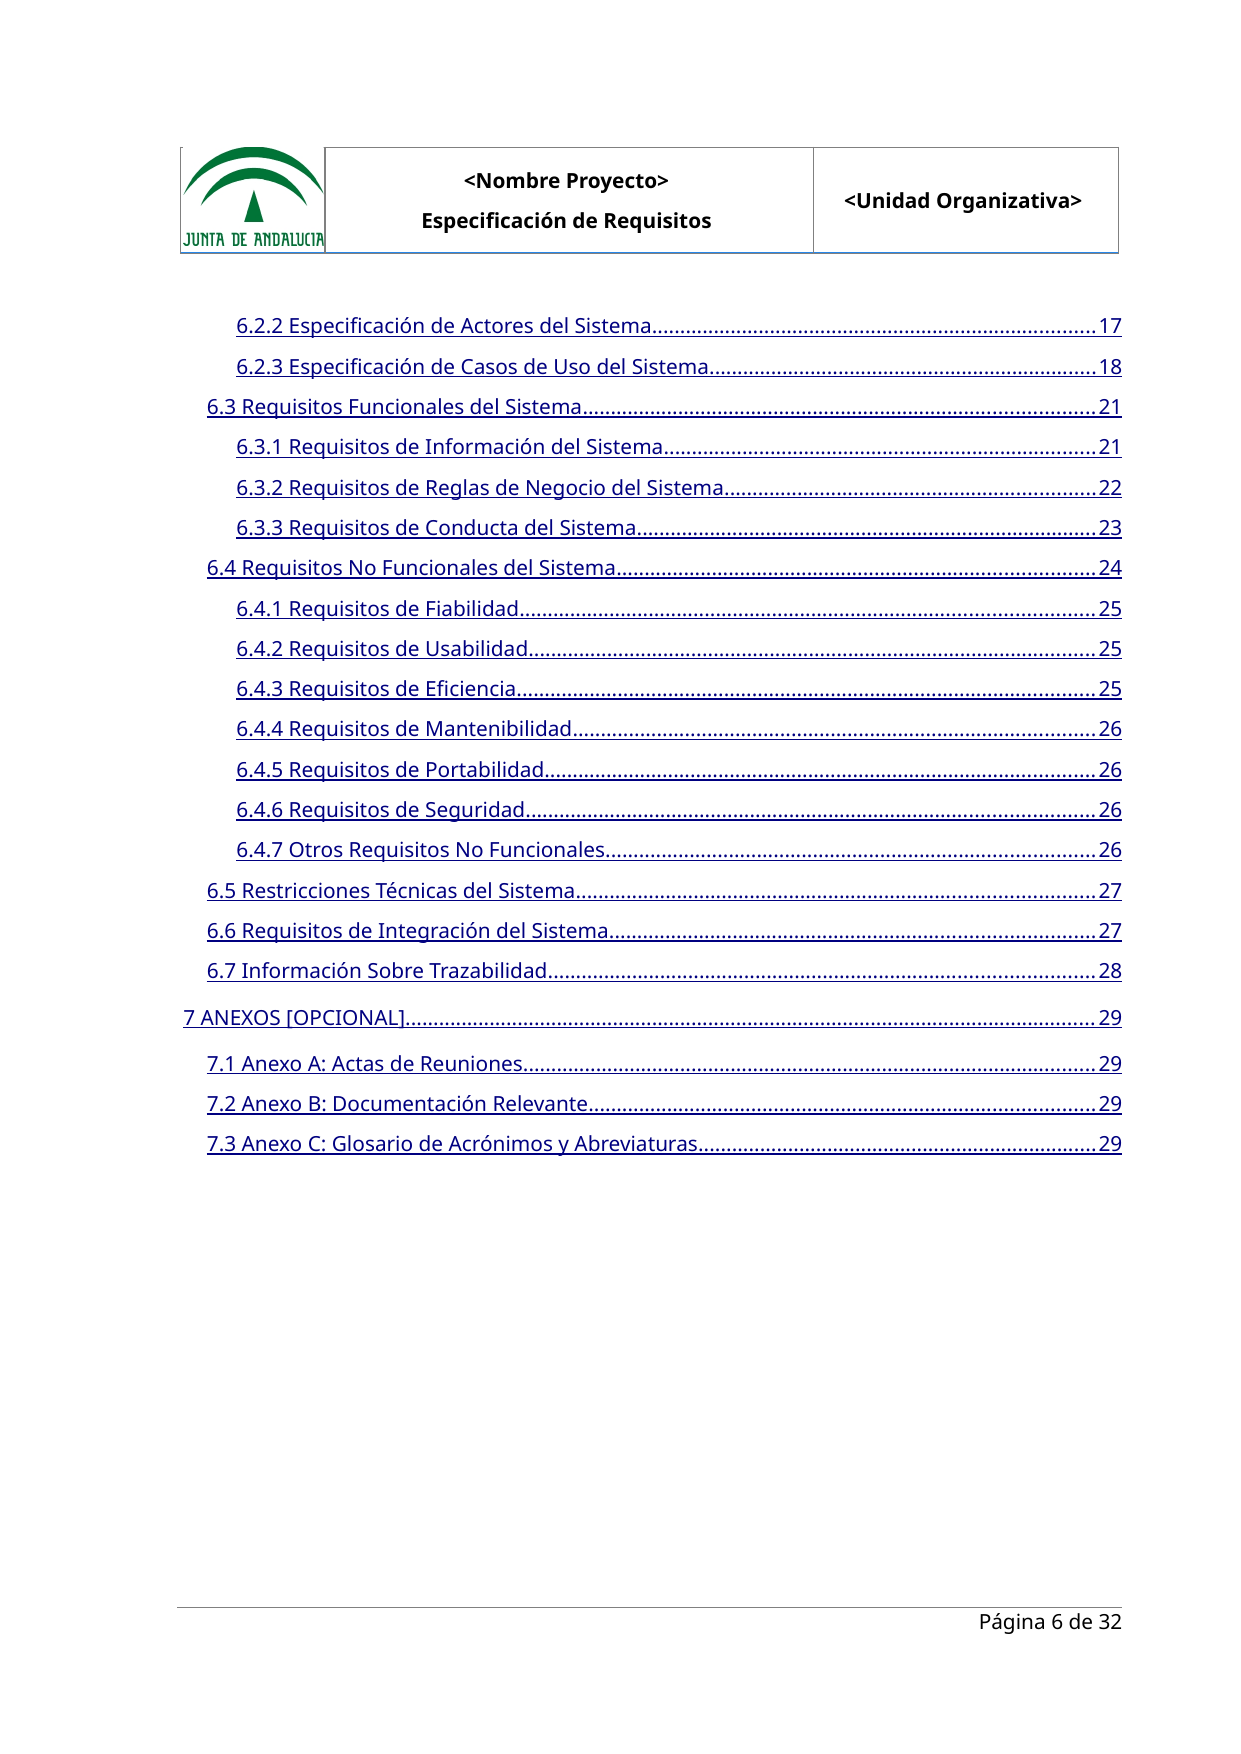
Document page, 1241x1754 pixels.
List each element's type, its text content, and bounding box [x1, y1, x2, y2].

text 6.4.6 Requisitos de Seguridad 26 [236, 795, 1122, 819]
text 6.2.3 Especificación de Casos de Uso del Sistema 18 [236, 352, 1122, 376]
text 6.4.1 Requisitos de Fiabilidad 25 [236, 594, 1122, 618]
text 6.6 Requisitos de Integración del Sistema 27 [207, 916, 1122, 940]
text 6.3.3 Requisitos de Conducta del Sistema 23 [236, 513, 1122, 537]
text 7 ANEXOS [OPCIONAL] 29 [183, 1003, 1122, 1027]
text 7.1 Anexo A: Actas de Reuniones 29 [207, 1049, 1122, 1073]
text 6.3.2 Requisitos de Reglas de Negocio del Sistema 22 [236, 473, 1122, 497]
text 6.7 Información Sobre Trazabilidad 28 [207, 956, 1122, 981]
picture [183, 147, 324, 246]
text 7.2 Anexo B: Documentación Relevante 29 [207, 1089, 1122, 1113]
text 6.4.5 Requisitos de Portabilidad 26 [236, 755, 1122, 779]
text 6.4.2 Requisitos de Usabilidad 25 [236, 634, 1122, 658]
text 6.3.1 Requisitos de Información del Sistema 21 [236, 432, 1122, 457]
text 6.5 Restricciones Técnicas del Sistema 27 [207, 876, 1122, 900]
text 7.3 Anexo C: Glosario de Acrónimos y Abreviaturas 29 [207, 1129, 1122, 1153]
text 6.4.7 Otros Requisitos No Funcionales 26 [236, 836, 1122, 860]
text 6.4 Requisitos No Funcionales del Sistema 24 [207, 553, 1122, 577]
text 6.3 Requisitos Funcionales del Sistema 21 [207, 392, 1122, 416]
text 6.4.3 Requisitos de Eficiencia 25 [236, 674, 1122, 698]
text 6.4.4 Requisitos de Mantenibilidad 26 [236, 714, 1122, 739]
text 6.2.2 Especificación de Actores del Sistema 17 [236, 311, 1122, 336]
